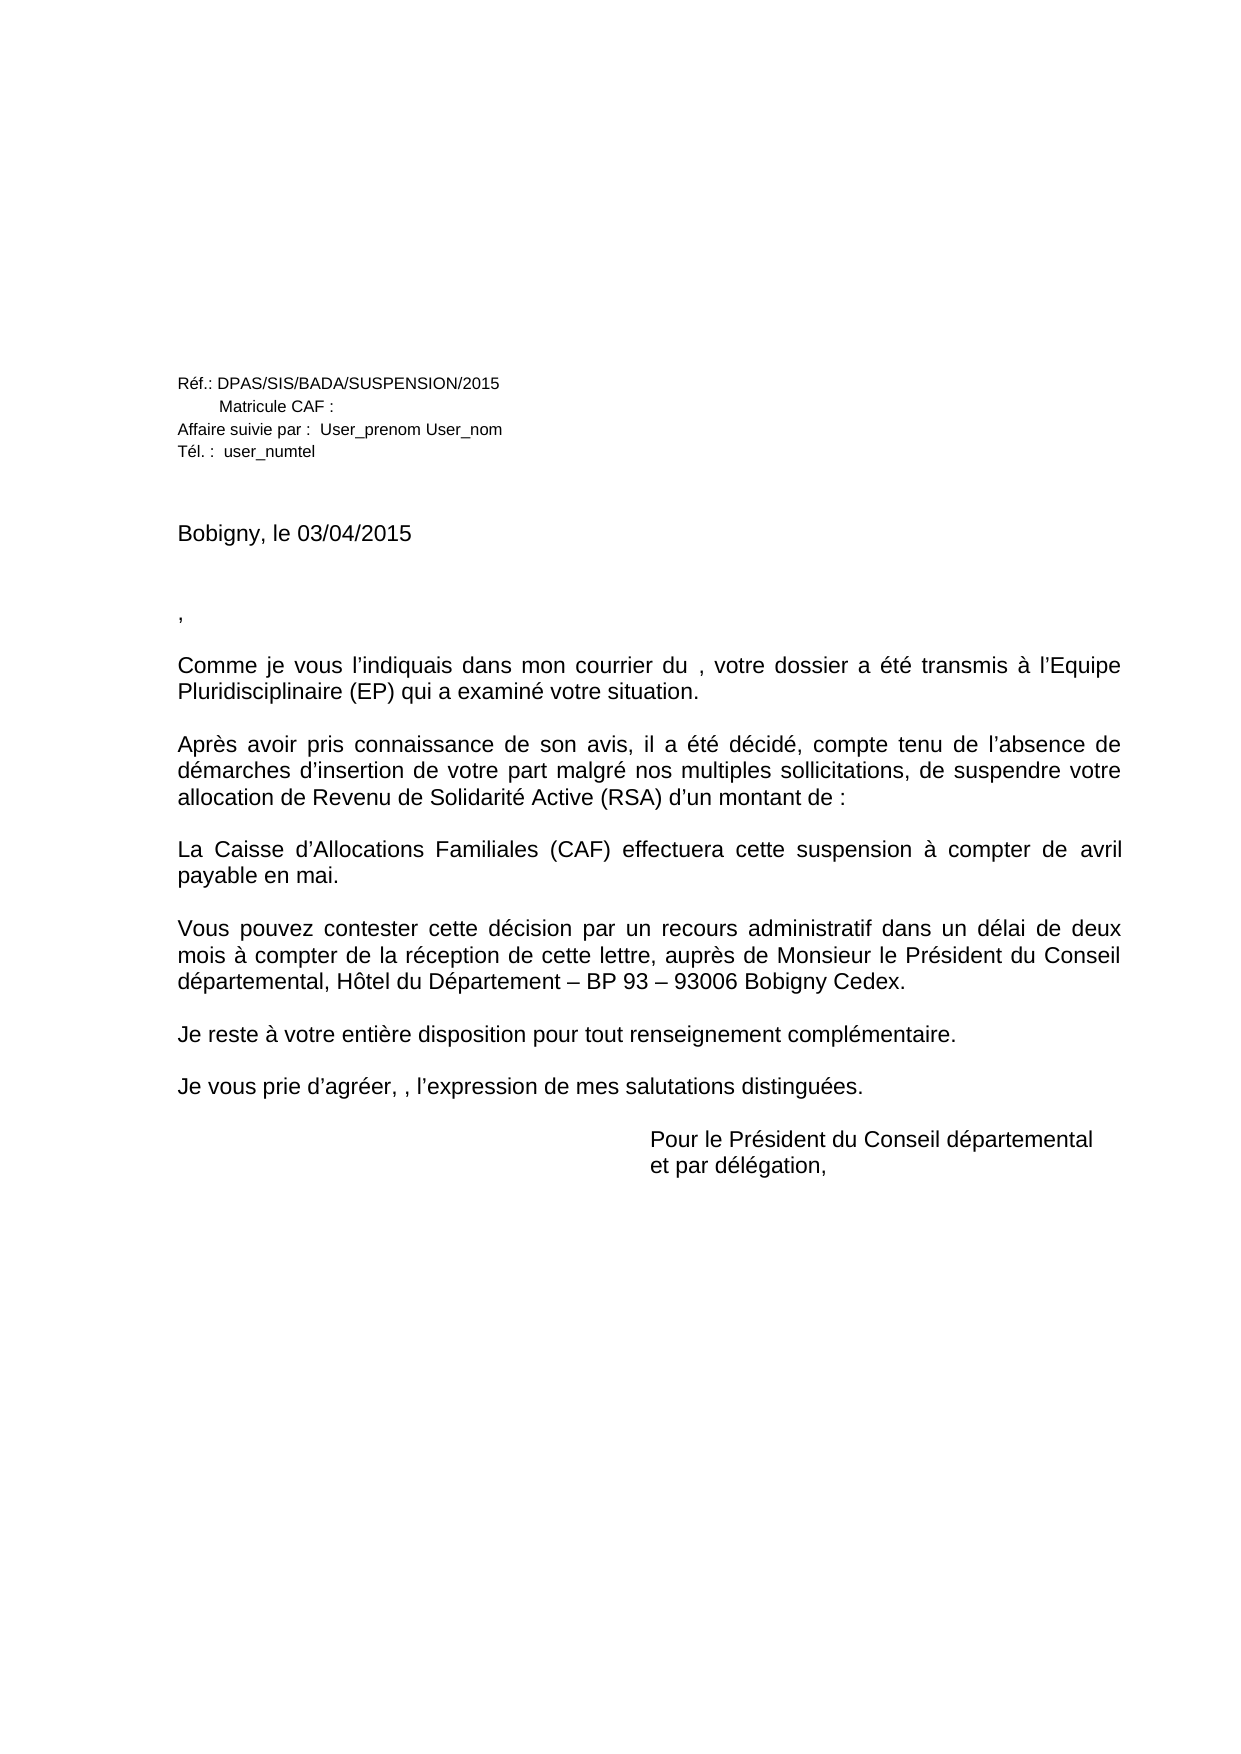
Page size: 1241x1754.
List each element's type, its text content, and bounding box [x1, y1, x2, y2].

table_cell [650, 271, 1122, 371]
table_header [177, 233, 649, 271]
text La Caisse d’Allocations Familiales (CAF) effectuera cette suspension à compter de avril payable en mai. [177, 836, 1122, 889]
table_cell [177, 271, 649, 371]
text Comme je vous l’indiquais dans mon courrier du , votre dossier a été transmis à l’Equipe Pluridisciplinaire (EP) qui a examiné votre situation. [177, 652, 1122, 704]
table_cell Réf.: DPAS/SIS/BADA/SUSPENSION/2015 Matricule CAF : Affaire suivie par : user_prenom user_nom Tél. : user_numtel Bobigny, le 03/04/2015 [177, 371, 649, 546]
text Pour le Président du Conseil départemental [650, 1126, 1122, 1152]
text Je vous prie d’agréer, , l’expression de mes salutations distinguées. [177, 1073, 1122, 1100]
table_cell [650, 371, 1122, 546]
text Vous pouvez contester cette décision par un recours administratif dans un délai de deux mois à compter de la réception de cette lettre, auprès de Monsieur le Président du Conseil départemental, Hôtel du Département – BP 93 – 93006 Bobigny Cedex. [177, 915, 1122, 994]
text , [177, 599, 1122, 625]
table_header [650, 233, 1122, 271]
text Je reste à votre entière disposition pour tout renseignement complémentaire. [177, 1021, 1122, 1047]
text et par délégation, [650, 1152, 1122, 1179]
text Après avoir pris connaissance de son avis, il a été décidé, compte tenu de l’absence de démarches d’insertion de votre part malgré nos multiples sollicitations, de suspendre votre allocation de Revenu de Solidarité Active (RSA) d’un montant de : [177, 731, 1122, 810]
